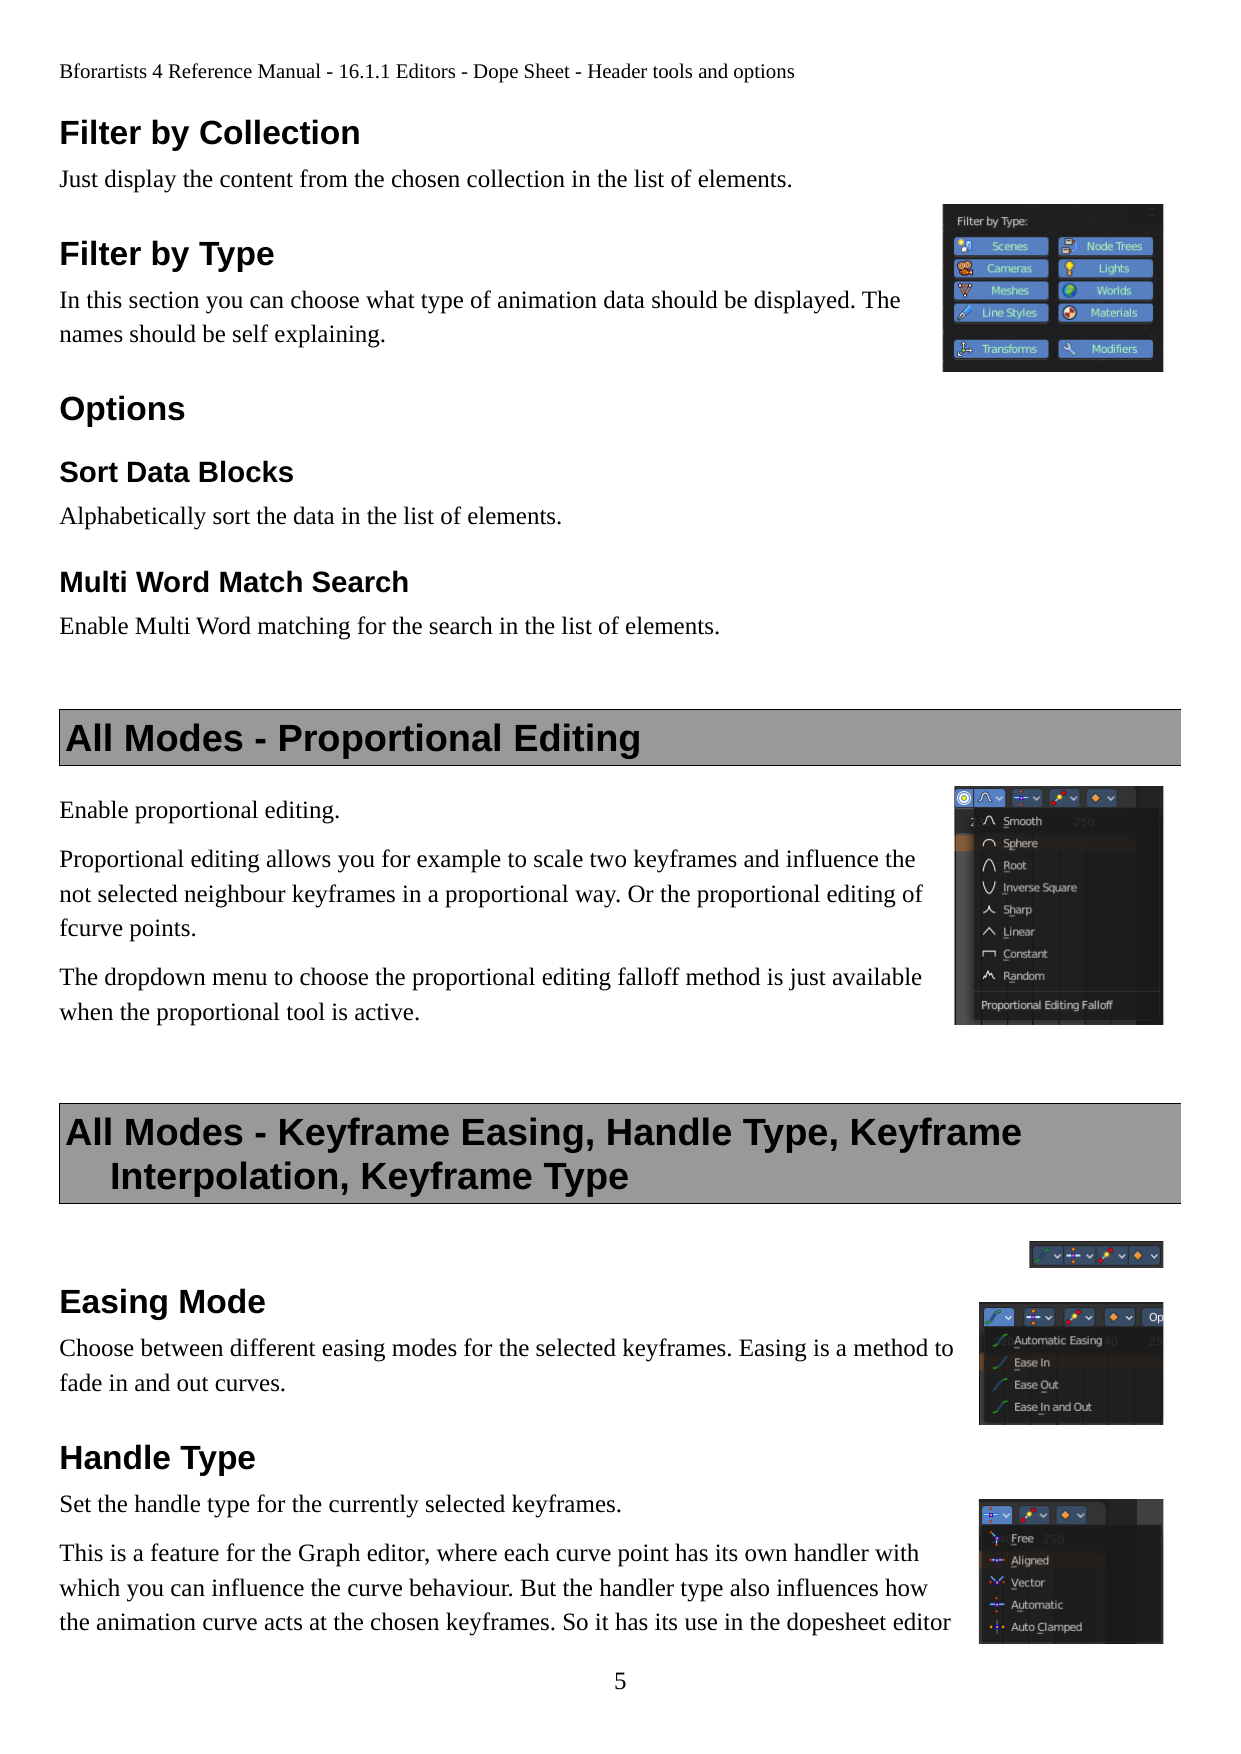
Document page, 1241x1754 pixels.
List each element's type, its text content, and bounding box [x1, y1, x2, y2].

subtitle Sort Data Blocks [59, 455, 1181, 489]
text Set the handle type for the currently selected keyframes. [59, 1489, 1181, 1518]
text The dropdown menu to choose the proportional editing falloff method is just available when the proportional tool is active. [59, 962, 954, 1025]
table_header All Modes - Keyframe Easing, Handle Type, Keyframe Interpolation, Keyframe Type [60, 1104, 1181, 1203]
text Enable Multi Word matching for the search in the list of elements. [59, 611, 1181, 640]
picture [942, 204, 1164, 372]
picture [978, 1499, 1164, 1644]
text Alphabetically sort the data in the list of elements. [59, 501, 1181, 530]
picture [954, 786, 1164, 1025]
subtitle Options [59, 389, 1181, 428]
text In this section you can choose what type of animation data should be displayed. The names should be self explaining. [59, 285, 942, 348]
picture [979, 1302, 1164, 1425]
text Choose between different easing modes for the selected keyframes. Easing is a method to fade in and out curves. [59, 1333, 979, 1397]
subtitle Filter by Type [59, 234, 942, 272]
subtitle Filter by Collection [59, 113, 1181, 151]
text This is a feature for the Graph editor, where each curve point has its own handler with which you can influence the curve behaviour. But the handler type also influences how the animation curve acts at the chosen keyframes. So it has its use in the dopesheet editor [59, 1538, 978, 1636]
picture [1029, 1241, 1164, 1268]
text Enable proportional editing. [59, 795, 954, 824]
subtitle [1164, 234, 1181, 272]
subtitle Handle Type [59, 1438, 1181, 1477]
table_header All Modes - Proportional Editing [60, 710, 1181, 765]
text Just display the content from the chosen collection in the list of elements. [59, 164, 1181, 192]
text Proportional editing allows you for example to scale two keyframes and influence the not selected neighbour keyframes in a proportional way. Or the proportional editing of fcurve points. [59, 844, 954, 942]
subtitle Multi Word Match Search [59, 565, 1181, 598]
subtitle Easing Mode [59, 1282, 1181, 1321]
